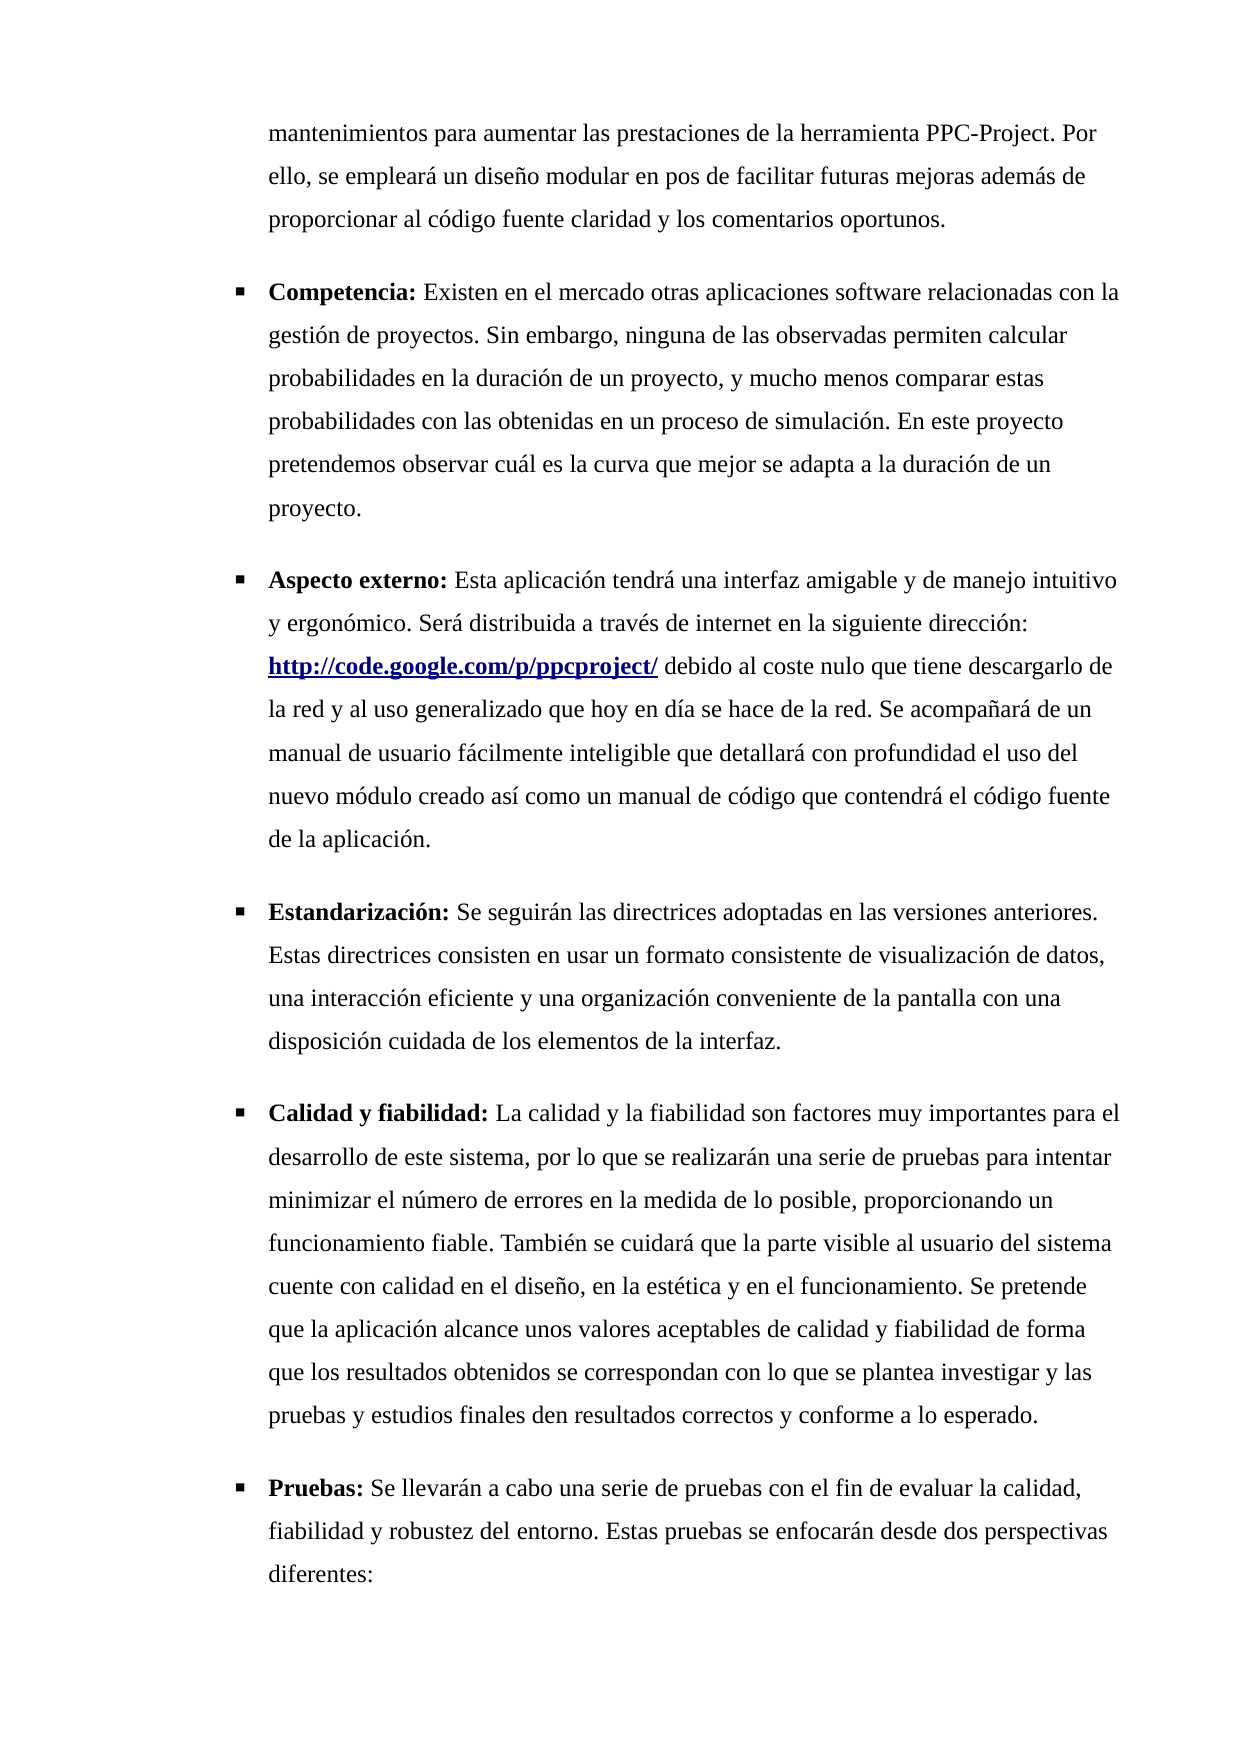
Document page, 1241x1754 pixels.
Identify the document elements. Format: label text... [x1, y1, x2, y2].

list Competencia: Existen en el mercado otras aplicaciones software relacionadas con la gestión de proyectos. Sin embargo, ninguna de las observadas permiten calcular probabilidades en la duración de un proyecto, y mucho menos comparar estas probabilidades con las obtenidas en un proceso de simulación. En este proyecto pretendemos observar cuál es la curva que mejor se adapta a la duración de un proyecto. [231, 277, 1122, 521]
list Pruebas: Se llevarán a cabo una serie de pruebas con el fin de evaluar la calidad, fiabilidad y robustez del entorno. Estas pruebas se enfocarán desde dos perspectivas diferentes: [231, 1473, 1122, 1588]
list Estandarización: Se seguirán las directrices adoptadas en las versiones anteriores. Estas directrices consisten en usar un formato consistente de visualización de datos, una interacción eficiente y una organización conveniente de la pantalla con una disposición cuidada de los elementos de la interfaz. [231, 897, 1122, 1055]
list mantenimientos para aumentar las prestaciones de la herramienta PPC-Project. Por ello, se empleará un diseño modular en pos de facilitar futuras mejoras además de proporcionar al código fuente claridad y los comentarios oportunos. [231, 118, 1122, 233]
list Aspecto externo: Esta aplicación tendrá una interfaz amigable y de manejo intuitivo y ergonómico. Será distribuida a través de internet en la siguiente dirección: http://code.google.com/p/ppcproject/ debido al coste nulo que tiene descargarlo de la red y al uso generalizado que hoy en día se hace de la red. Se acompañará de un manual de usuario fácilmente inteligible que detallará con profundidad el uso del nuevo módulo creado así como un manual de código que contendrá el código fuente de la aplicación. [231, 565, 1122, 853]
list Calidad y fiabilidad: La calidad y la fiabilidad son factores muy importantes para el desarrollo de este sistema, por lo que se realizarán una serie de pruebas para intentar minimizar el número de errores en la medida de lo posible, proporcionando un funcionamiento fiable. También se cuidará que la parte visible al usuario del sistema cuente con calidad en el diseño, en la estética y en el funcionamiento. Se pretende que la aplicación alcance unos valores aceptables de calidad y fiabilidad de forma que los resultados obtenidos se correspondan con lo que se plantea investigar y las pruebas y estudios finales den resultados correctos y conforme a lo esperado. [231, 1098, 1122, 1429]
